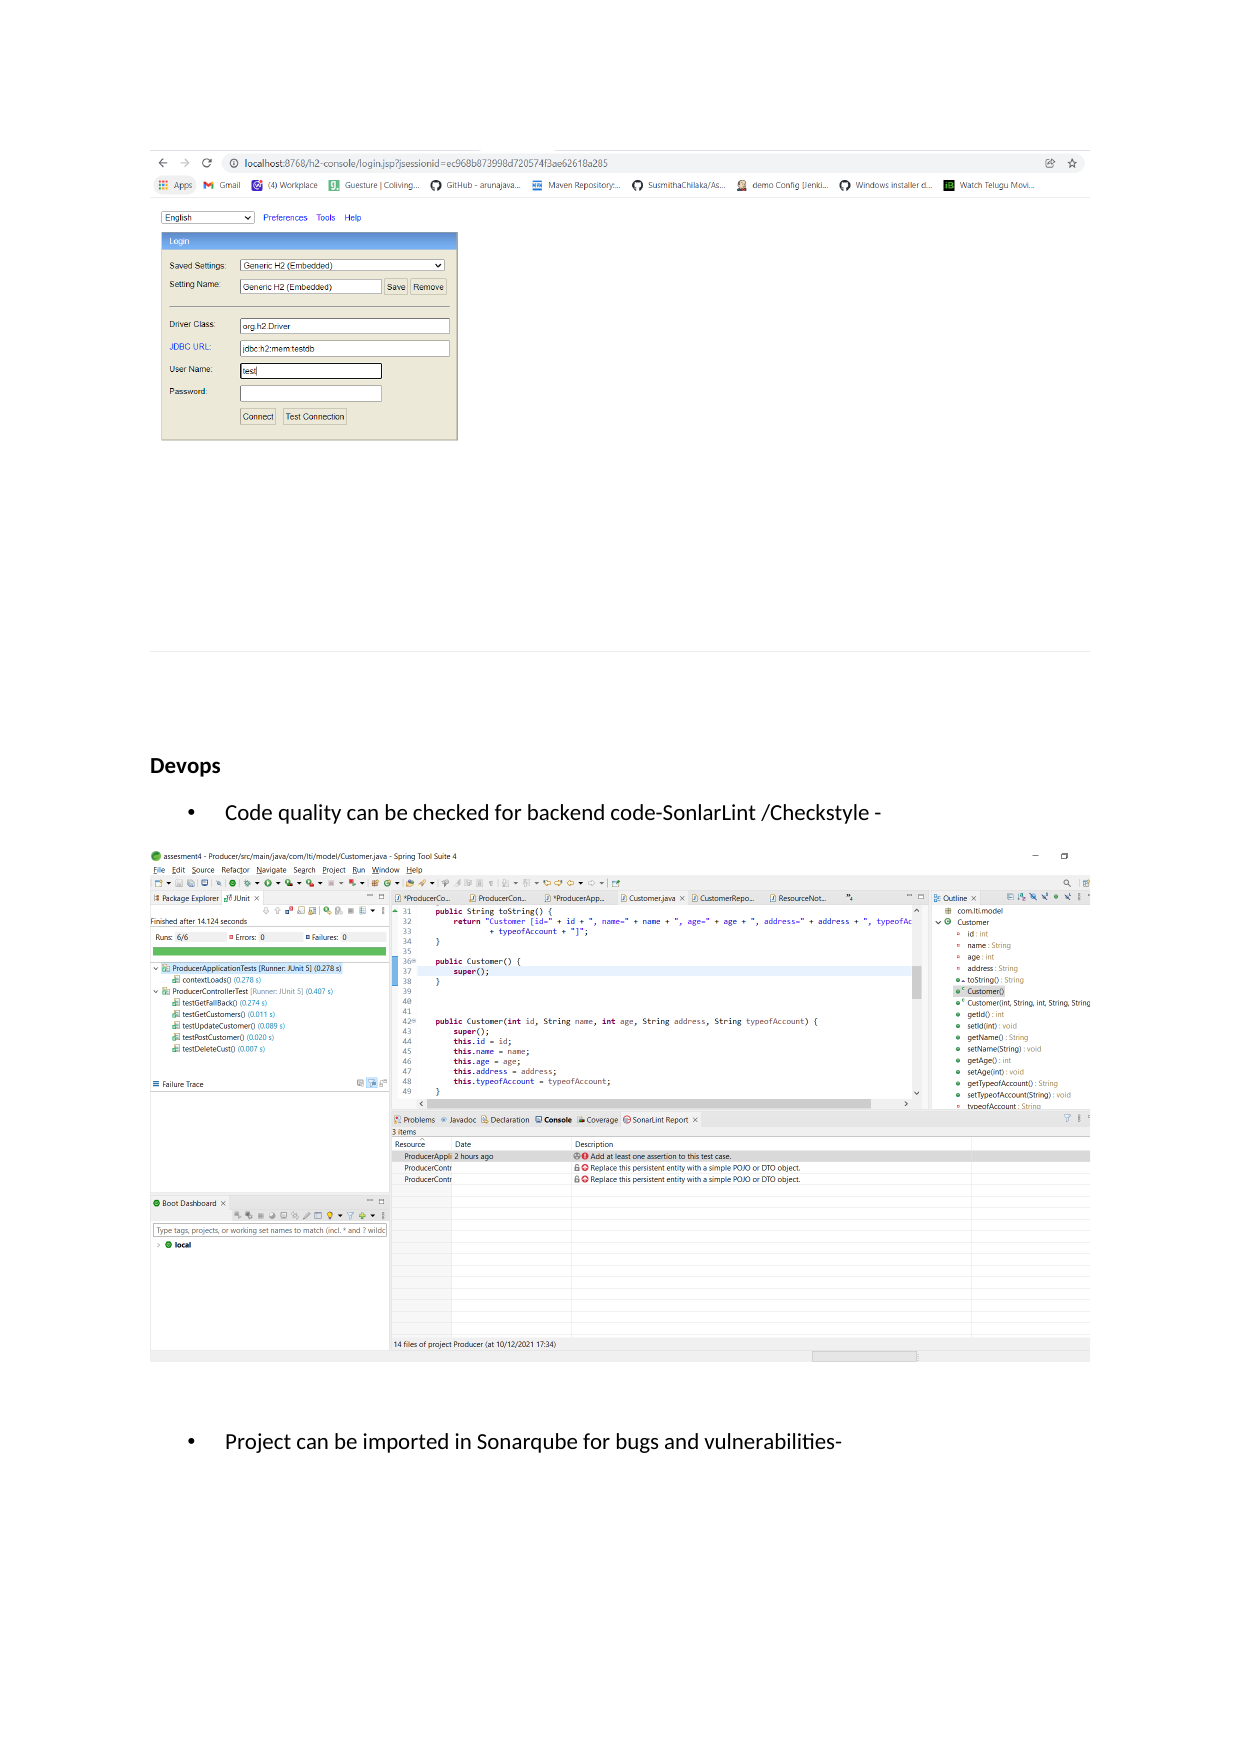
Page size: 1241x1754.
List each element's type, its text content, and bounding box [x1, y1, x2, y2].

list Code quality can be checked for backend code-SonlarLint /Checkstyle - [187, 798, 1090, 826]
text Devops [150, 751, 1090, 779]
picture [150, 849, 1091, 1362]
list Project can be imported in Sonarqube for bugs and vulnerabilities- [187, 1427, 1090, 1455]
picture [150, 150, 1091, 652]
